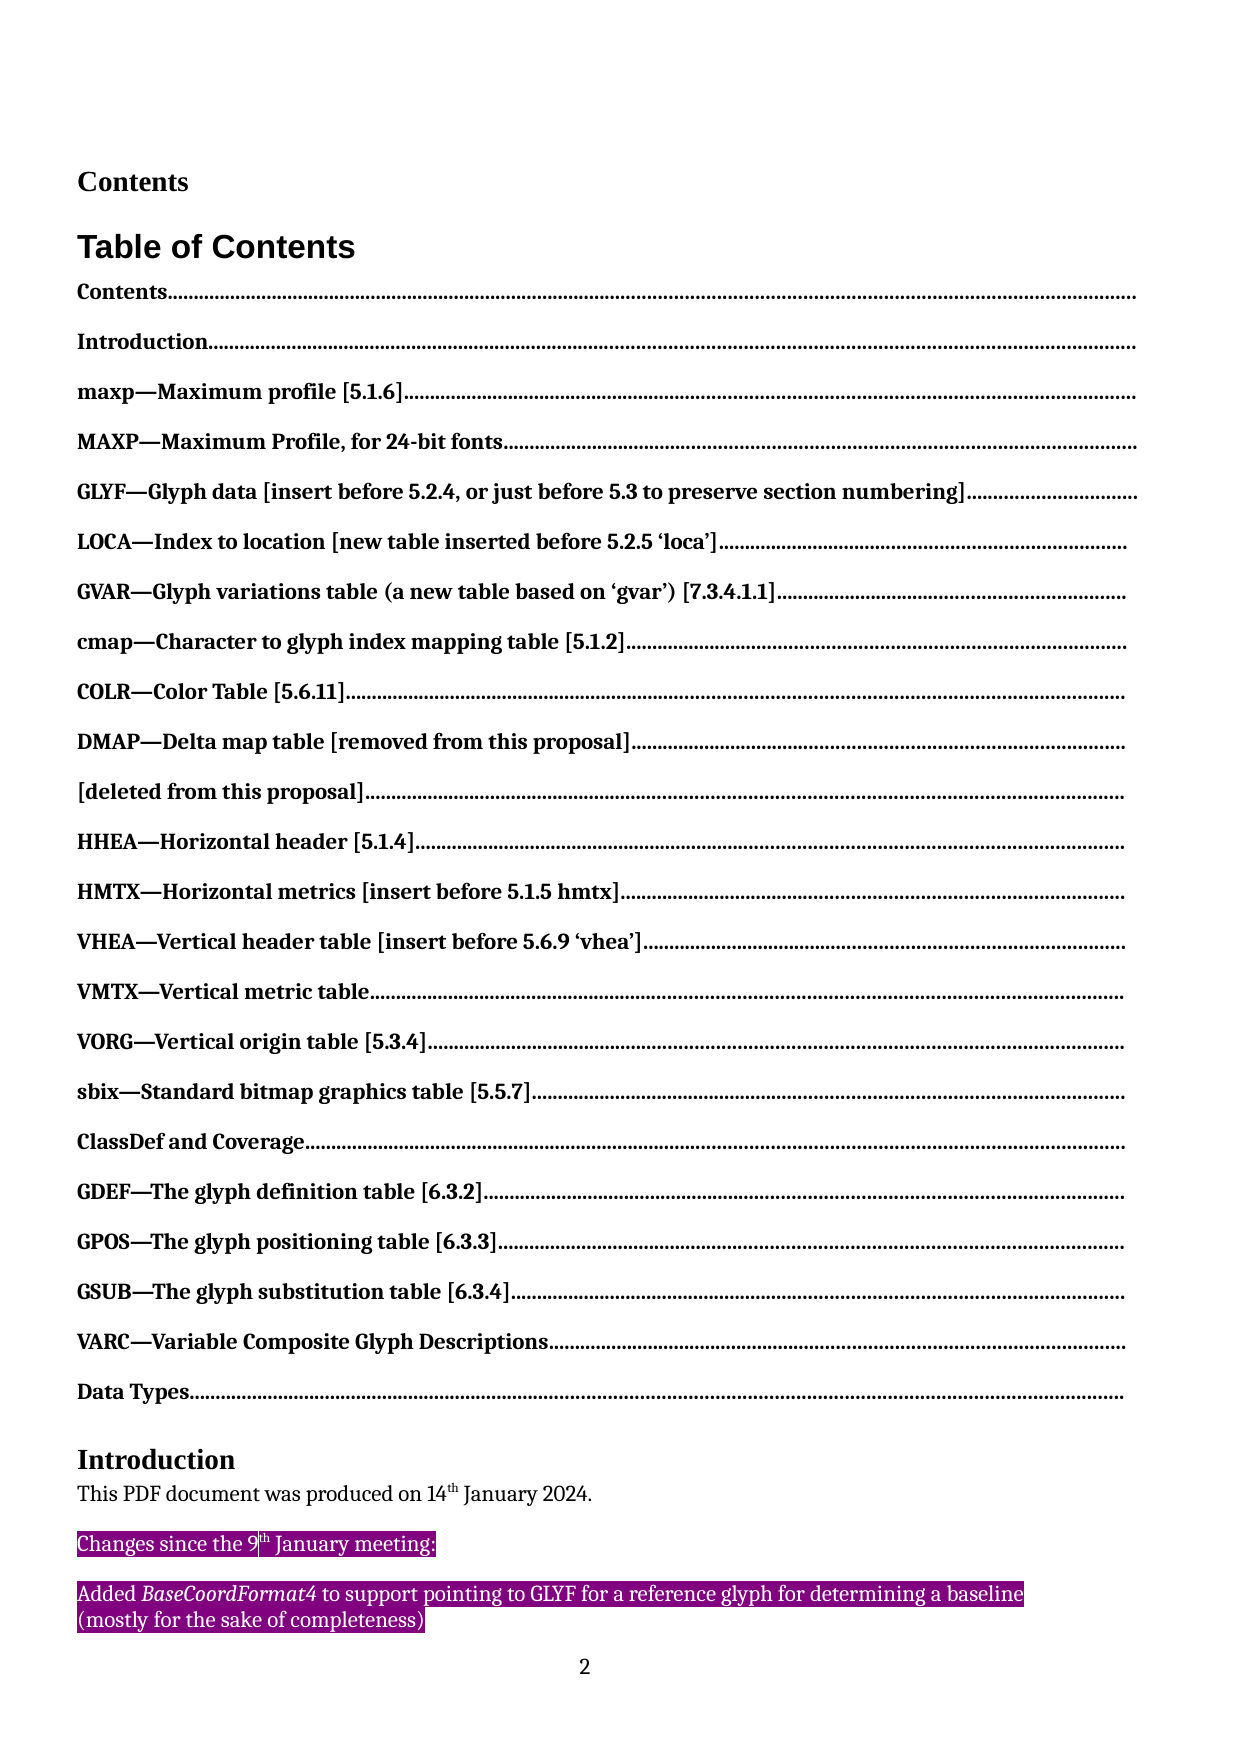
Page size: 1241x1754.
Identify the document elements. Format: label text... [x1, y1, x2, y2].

text VMTX—Vertical metric table 34 [77, 978, 1093, 1005]
text VORG—Vertical origin table [5.3.4] 36 [77, 1028, 1093, 1055]
text Introduction 2 [77, 328, 1093, 355]
text VARC—Variable Composite Glyph Descriptions 70 [77, 1328, 1093, 1355]
text Contents 2 [77, 278, 1093, 305]
text GLYF—Glyph data [insert before 5.2.4, or just before 5.3 to preserve section numbering] 8 [77, 478, 1093, 505]
text GDEF—The glyph definition table [6.3.2] 42 [77, 1178, 1093, 1205]
text Changes since the 9th January meeting: [77, 1531, 1093, 1557]
text sbix—Standard bitmap graphics table [5.5.7] 36 [77, 1078, 1093, 1105]
text HMTX—Horizontal metrics [insert before 5.1.5 hmtx] 28 [77, 878, 1093, 905]
text GVAR—Glyph variations table (a new table based on ‘gvar’) [7.3.4.1.1] 20 [77, 578, 1093, 605]
text ClassDef and Coverage 37 [77, 1128, 1093, 1155]
text [deleted from this proposal] 26 [77, 778, 1093, 805]
text This PDF document was produced on 14th January 2024. [77, 1481, 1093, 1507]
subtitle Introduction [77, 1442, 1093, 1476]
subtitle Contents [77, 164, 1093, 197]
text HHEA—Horizontal header [5.1.4] 26 [77, 828, 1093, 855]
subtitle Table of Contents [77, 227, 1093, 266]
text GPOS—The glyph positioning table [6.3.3] 43 [77, 1228, 1093, 1255]
text VHEA—Vertical header table [insert before 5.6.9 ‘vhea’] 29 [77, 928, 1093, 955]
text GSUB—The glyph substitution table [6.3.4] 56 [77, 1278, 1093, 1305]
text MAXP—Maximum Profile, for 24-bit fonts 7 [77, 428, 1093, 455]
text Added BaseCoordFormat4 to support pointing to GLYF for a reference glyph for determining a baseline (mostly for the sake of completeness) [77, 1581, 1093, 1633]
text Data Types 70 [77, 1378, 1093, 1405]
text DMAP—Delta map table [removed from this proposal] 26 [77, 728, 1093, 755]
text cmap—Character to glyph index mapping table [5.1.2] 21 [77, 628, 1093, 655]
text COLR—Color Table [5.6.11] 22 [77, 678, 1093, 705]
text LOCA—Index to location [new table inserted before 5.2.5 ‘loca’] 19 [77, 528, 1093, 555]
text maxp—Maximum profile [5.1.6] 6 [77, 378, 1093, 405]
